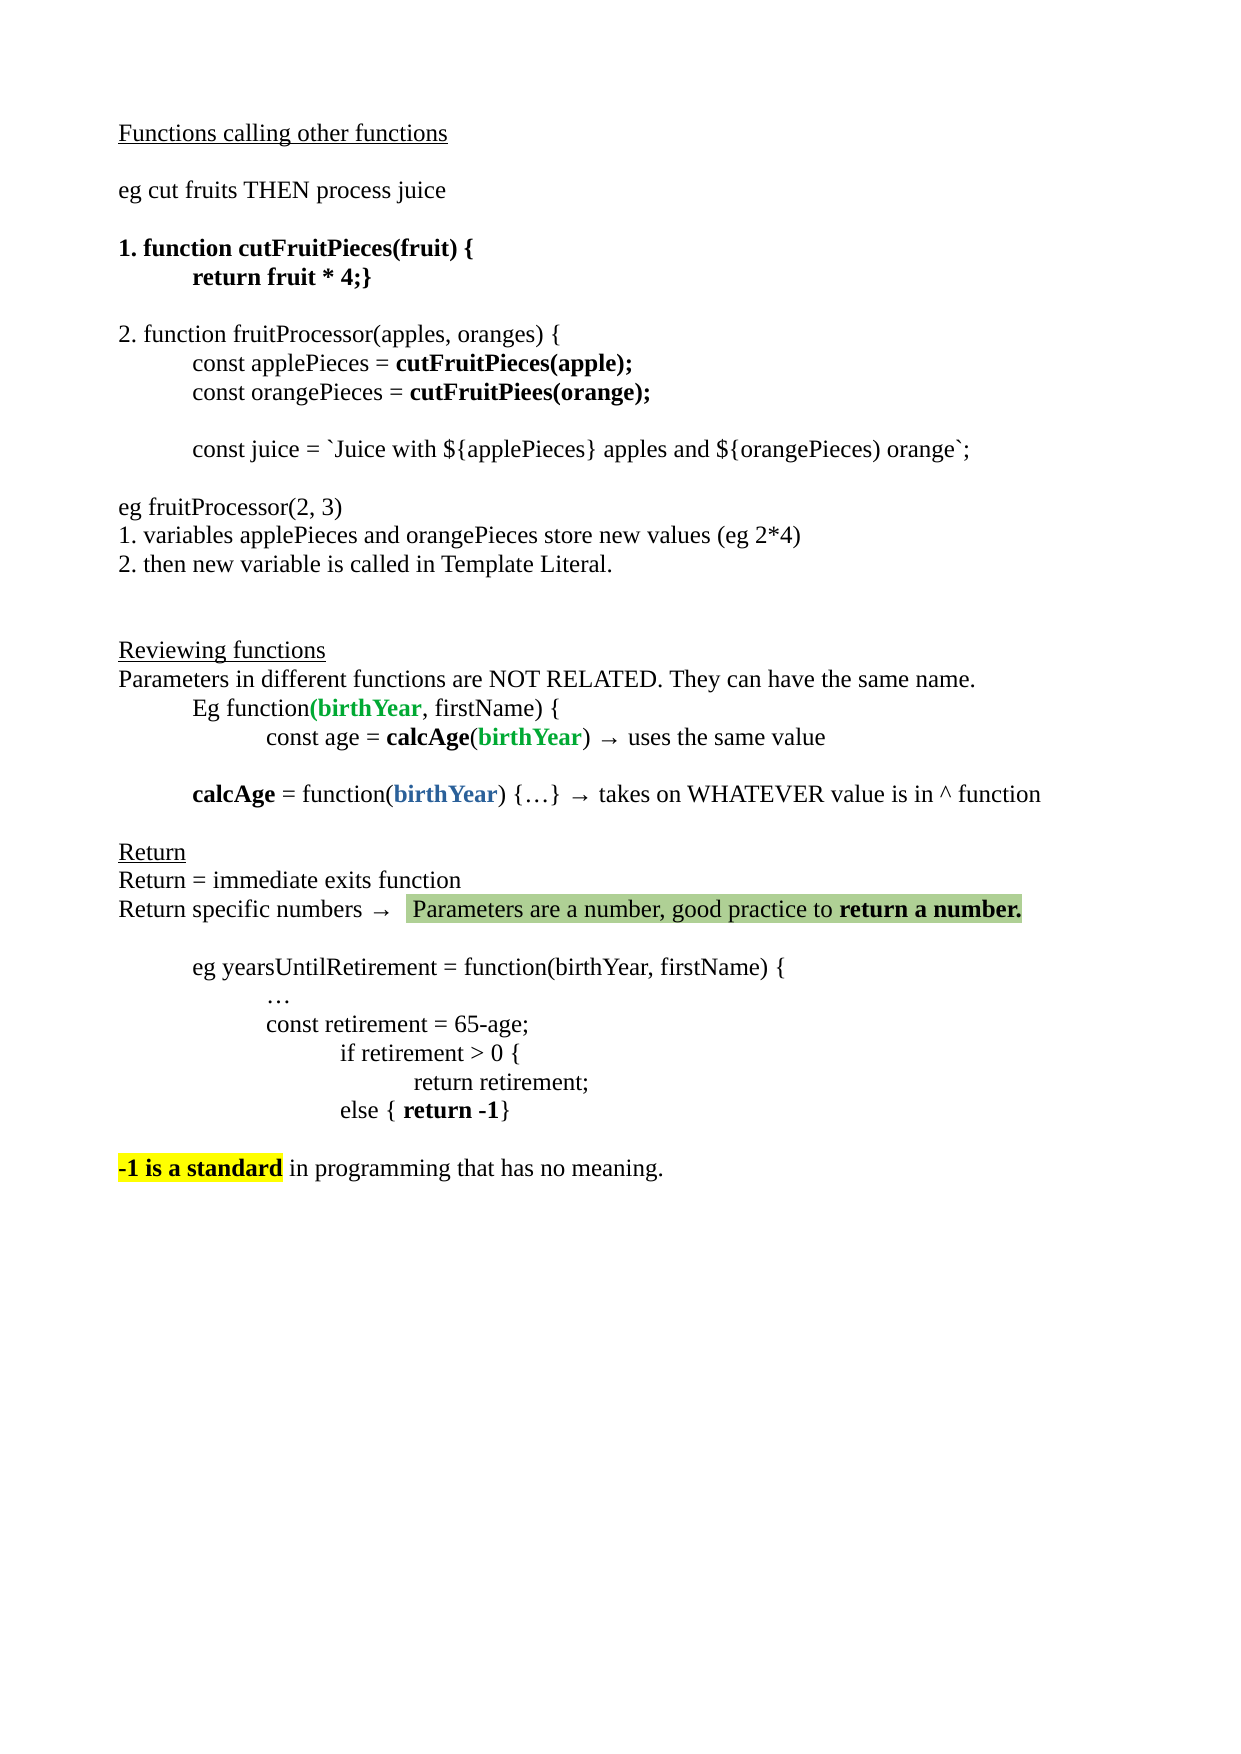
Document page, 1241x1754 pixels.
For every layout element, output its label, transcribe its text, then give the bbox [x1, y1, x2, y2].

text 2. then new variable is called in Template Literal. [118, 549, 1122, 578]
text Return [118, 837, 1122, 866]
text Reviewing functions [118, 636, 1122, 664]
text if retirement > 0 { [118, 1038, 1122, 1067]
text 1. function cutFruitPieces(fruit) { [118, 233, 1122, 262]
text const applePieces = cutFruitPieces(apple); [118, 348, 1122, 377]
text -1 is a standard in programming that has no meaning. [118, 1153, 1122, 1182]
text eg fruitProcessor(2, 3) [118, 492, 1122, 521]
text … [118, 981, 1122, 1009]
text calcAge = function(birthYear) {…} → takes on WHATEVER value is in ^ function [118, 779, 1122, 808]
text const juice = `Juice with ${applePieces} apples and ${orangePieces) orange`; [118, 434, 1122, 463]
text const retirement = 65-age; [118, 1009, 1122, 1038]
text 1. variables applePieces and orangePieces store new values (eg 2*4) [118, 521, 1122, 549]
text eg cut fruits THEN process juice [118, 176, 1122, 204]
text Parameters in different functions are NOT RELATED. They can have the same name. [118, 664, 1122, 693]
text Eg function(birthYear, firstName) { [118, 693, 1122, 722]
text Return specific numbers → Parameters are a number, good practice to return a number. [118, 894, 1122, 923]
text return fruit * 4;} [118, 262, 1122, 291]
text Functions calling other functions [118, 118, 1122, 147]
text const age = calcAge(birthYear) → uses the same value [118, 722, 1122, 751]
text Return = immediate exits function [118, 866, 1122, 894]
text 2. function fruitProcessor(apples, oranges) { [118, 319, 1122, 348]
text const orangePieces = cutFruitPiees(orange); [118, 377, 1122, 406]
text return retirement; [118, 1067, 1122, 1096]
text eg yearsUntilRetirement = function(birthYear, firstName) { [118, 952, 1122, 981]
text else { return -1} [118, 1096, 1122, 1124]
